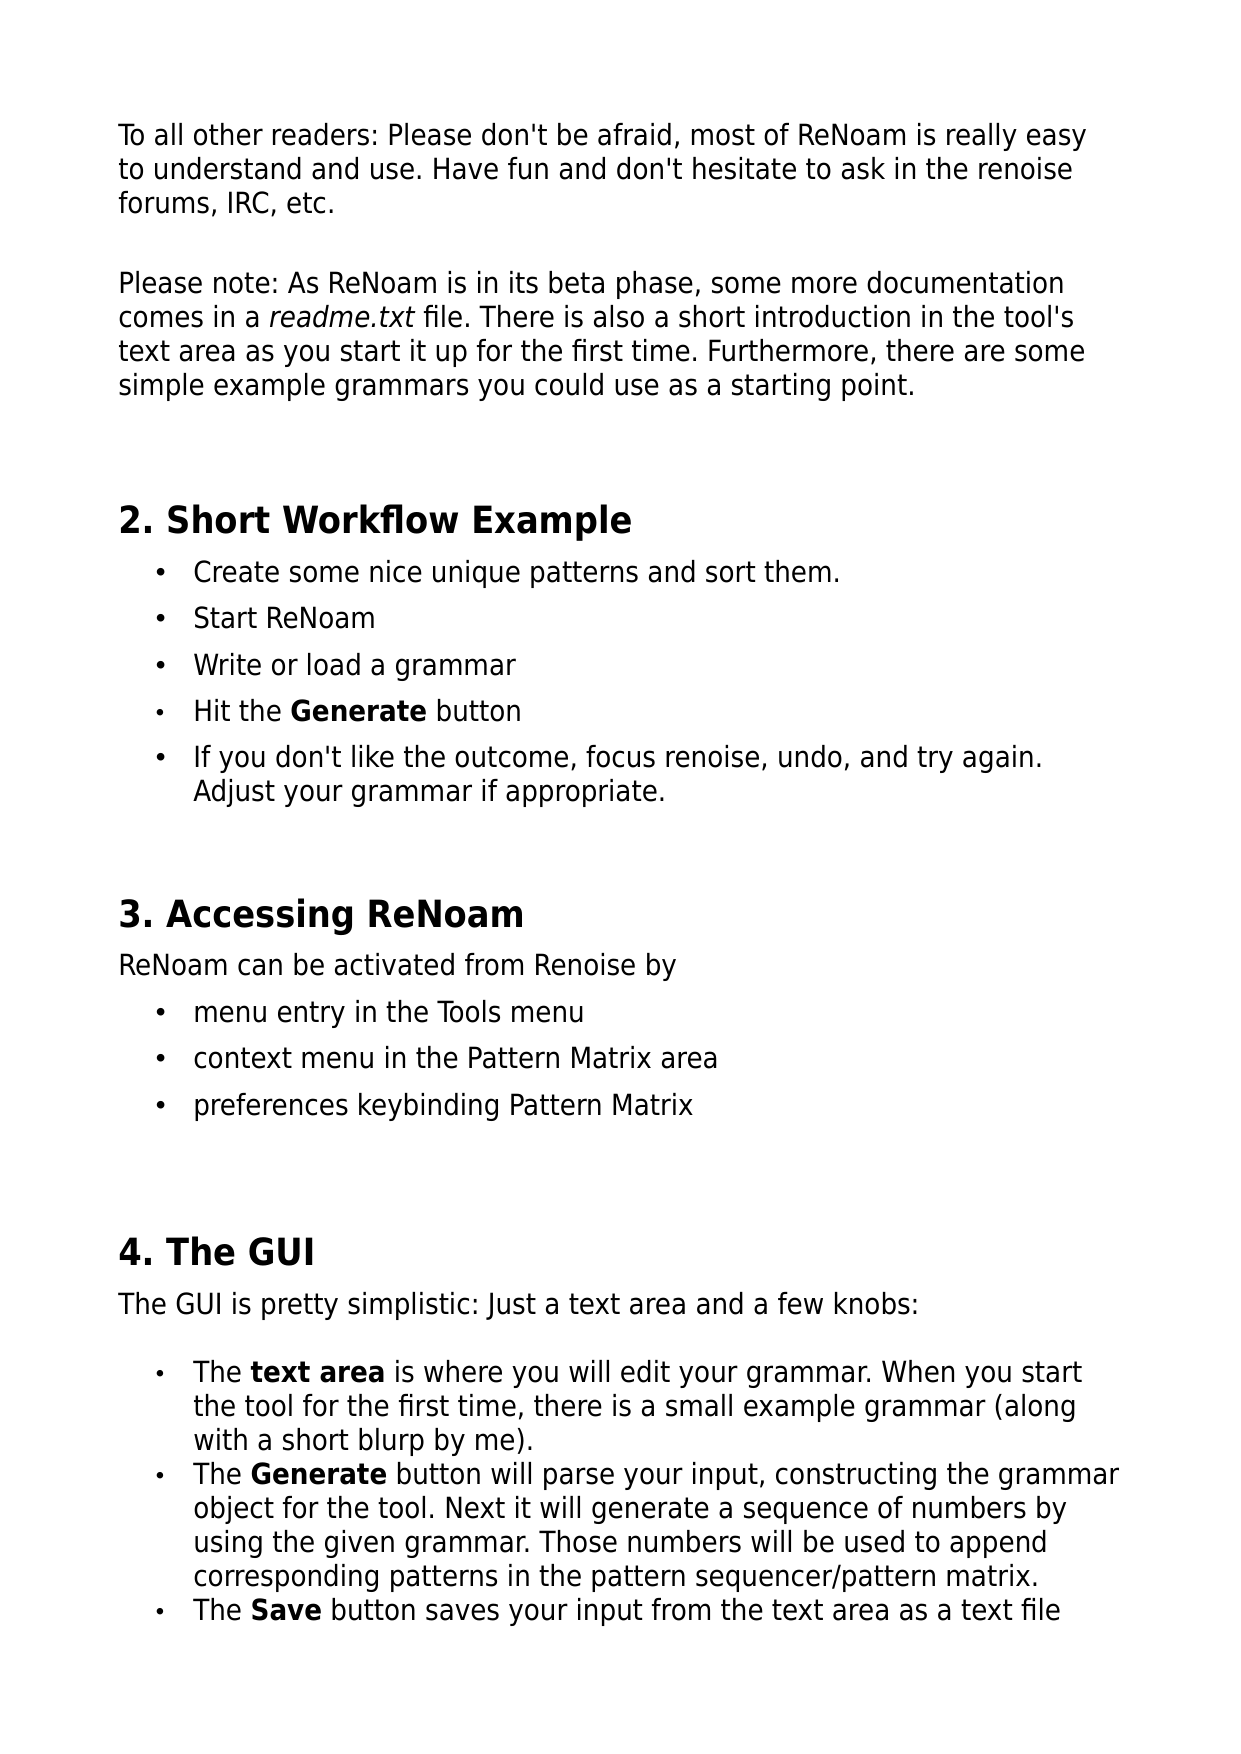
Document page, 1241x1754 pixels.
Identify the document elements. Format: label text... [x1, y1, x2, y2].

subtitle 4. The GUI [118, 1231, 1122, 1275]
list context menu in the Pattern Matrix area [156, 1042, 1122, 1076]
list Hit the Generate button [156, 694, 1122, 728]
list The Generate button will parse your input, constructing the grammar object for the tool. Next it will generate a sequence of numbers by using the given grammar. Those numbers will be used to append corresponding patterns in the pattern sequencer/pattern matrix. [156, 1457, 1122, 1593]
subtitle 3. Accessing ReNoam [118, 893, 1122, 936]
text Please note: As ReNoam is in its beta phase, some more documentation comes in a readme.txt file. There is also a short introduction in the tool's text area as you start it up for the first time. Furthermore, there are some simple example grammars you could use as a starting point. [118, 266, 1122, 402]
text The GUI is pretty simplistic: Just a text area and a few knobs: [118, 1287, 1122, 1321]
list Start ReNoam [156, 601, 1122, 635]
text To all other readers: Please don't be afraid, most of ReNoam is really easy to understand and use. Have fun and don't hesitate to ask in the renoise forums, IRC, etc. [118, 118, 1122, 220]
subtitle 2. Short Workflow Example [118, 499, 1122, 542]
list The Save button saves your input from the text area as a text file [156, 1593, 1122, 1627]
list Write or load a grammar [156, 648, 1122, 682]
text ReNoam can be activated from Renoise by [118, 949, 1122, 983]
list The text area is where you will edit your grammar. When you start the tool for the first time, there is a small example grammar (along with a short blurp by me). [156, 1355, 1122, 1457]
list preferences keybinding Pattern Matrix [156, 1088, 1122, 1122]
list menu entry in the Tools menu [156, 995, 1122, 1029]
list Create some nice unique patterns and sort them. [156, 555, 1122, 589]
list If you don't like the outcome, focus renoise, undo, and try again. Adjust your grammar if appropriate. [156, 741, 1122, 809]
